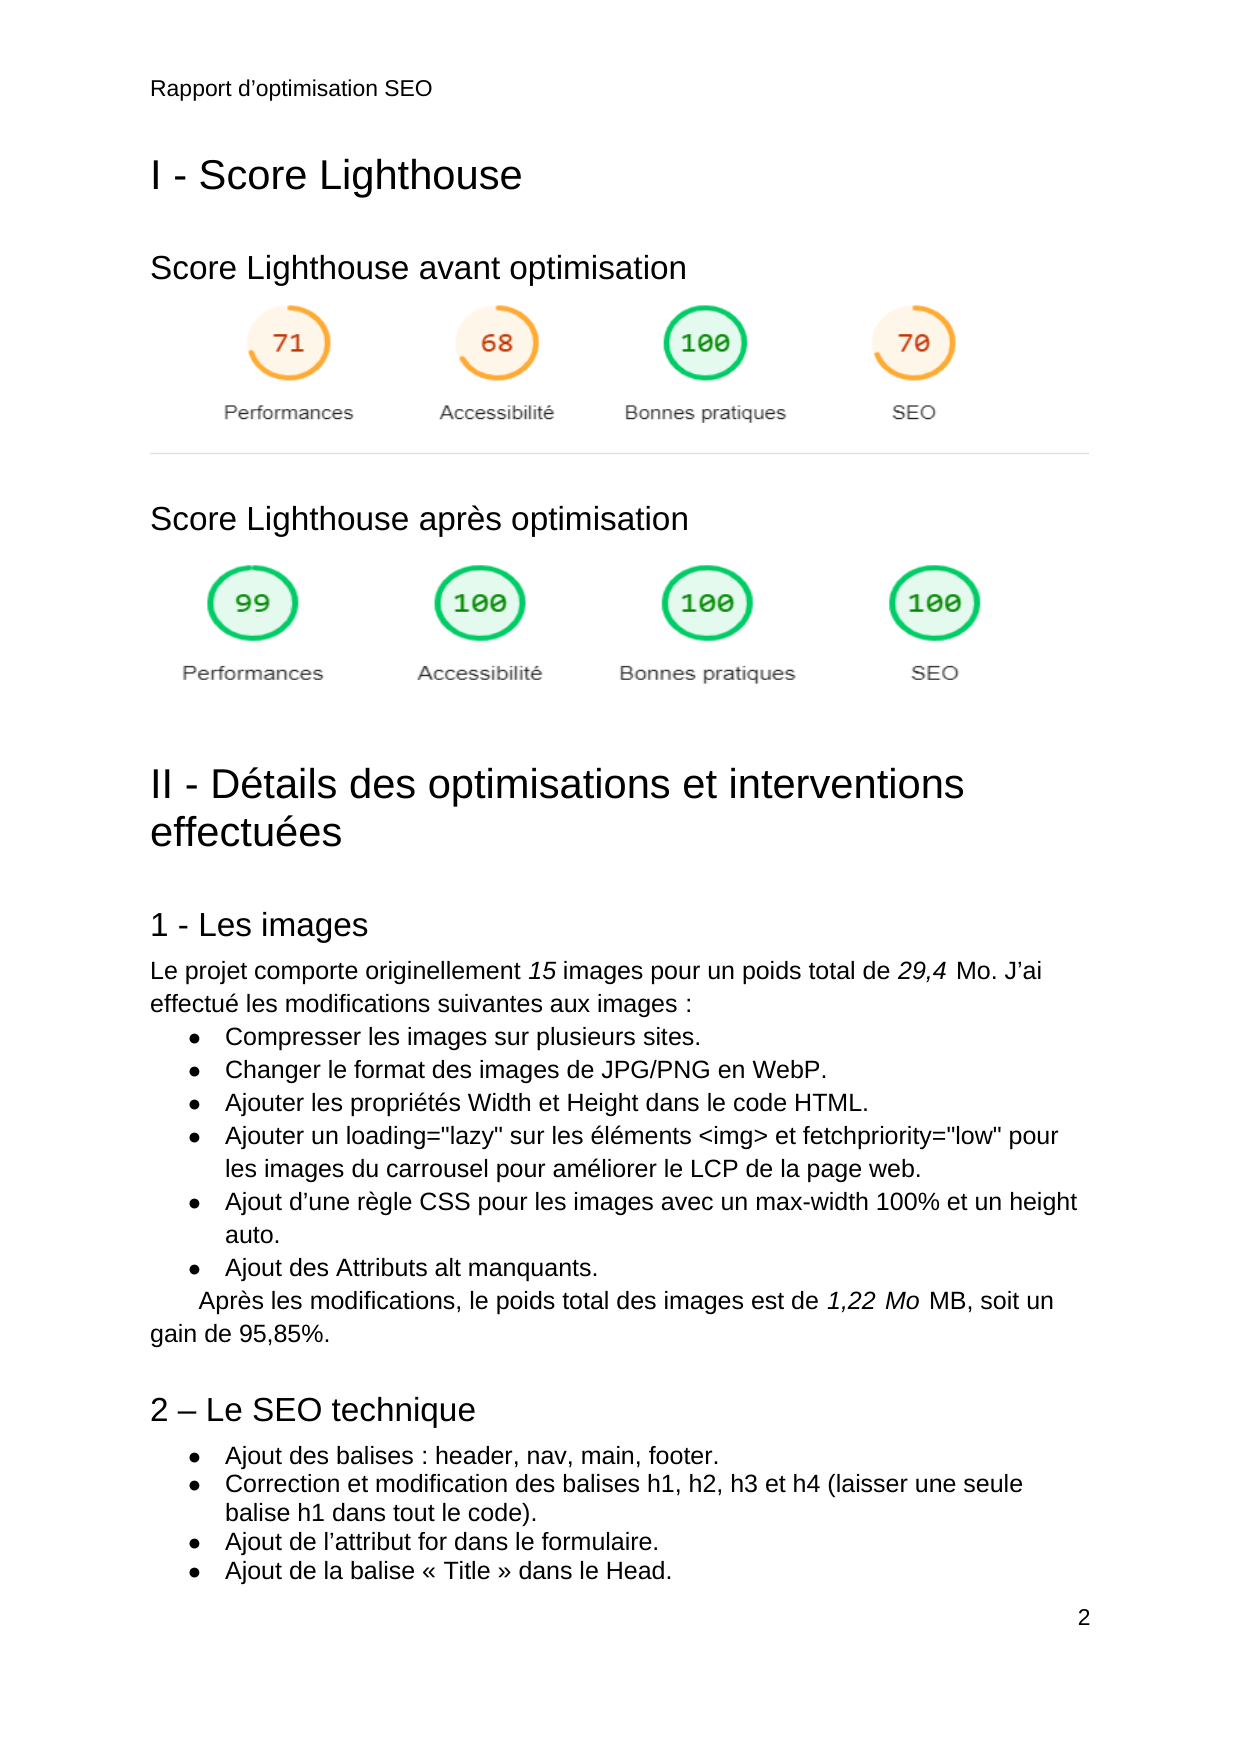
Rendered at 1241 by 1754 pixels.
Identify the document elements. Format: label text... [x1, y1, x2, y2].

list Changer le format des images de JPG/PNG en WebP. [187, 1055, 1090, 1084]
subtitle Score Lighthouse avant optimisation [150, 248, 1090, 286]
list Ajout d’une règle CSS pour les images avec un max-width 100% et un height auto. [187, 1187, 1090, 1249]
list Ajout de l’attribut for dans le formulaire. [187, 1527, 1090, 1556]
text Le projet comporte originellement 15 images pour un poids total de 29,4 Mo. J’ai effectué les modifications suivantes aux images : [150, 956, 1090, 1018]
list Correction et modification des balises h1, h2, h3 et h4 (laisser une seule balise h1 dans tout le code). [187, 1469, 1090, 1527]
list Ajout des Attributs alt manquants. [187, 1253, 1090, 1282]
list Compresser les images sur plusieurs sites. [187, 1022, 1090, 1051]
subtitle I - Score Lighthouse [150, 150, 1090, 198]
subtitle 1 - Les images [150, 905, 1090, 943]
text Après les modifications, le poids total des images est de 1,22 Mo MB, soit un gain de 95,85%. [150, 1286, 1090, 1348]
list Ajouter un loading="lazy" sur les éléments <img> et fetchpriority="low" pour les images du carrousel pour améliorer le LCP de la page web. [187, 1121, 1090, 1183]
subtitle II - Détails des optimisations et interventions effectuées [150, 759, 1090, 855]
list Ajout des balises : header, nav, main, footer. [187, 1441, 1090, 1469]
list Ajout de la balise « Title » dans le Head. [187, 1556, 1090, 1584]
list Ajouter les propriétés Width et Height dans le code HTML. [187, 1088, 1090, 1117]
subtitle Score Lighthouse après optimisation [150, 499, 1090, 537]
subtitle 2 – Le SEO technique [150, 1390, 1090, 1428]
